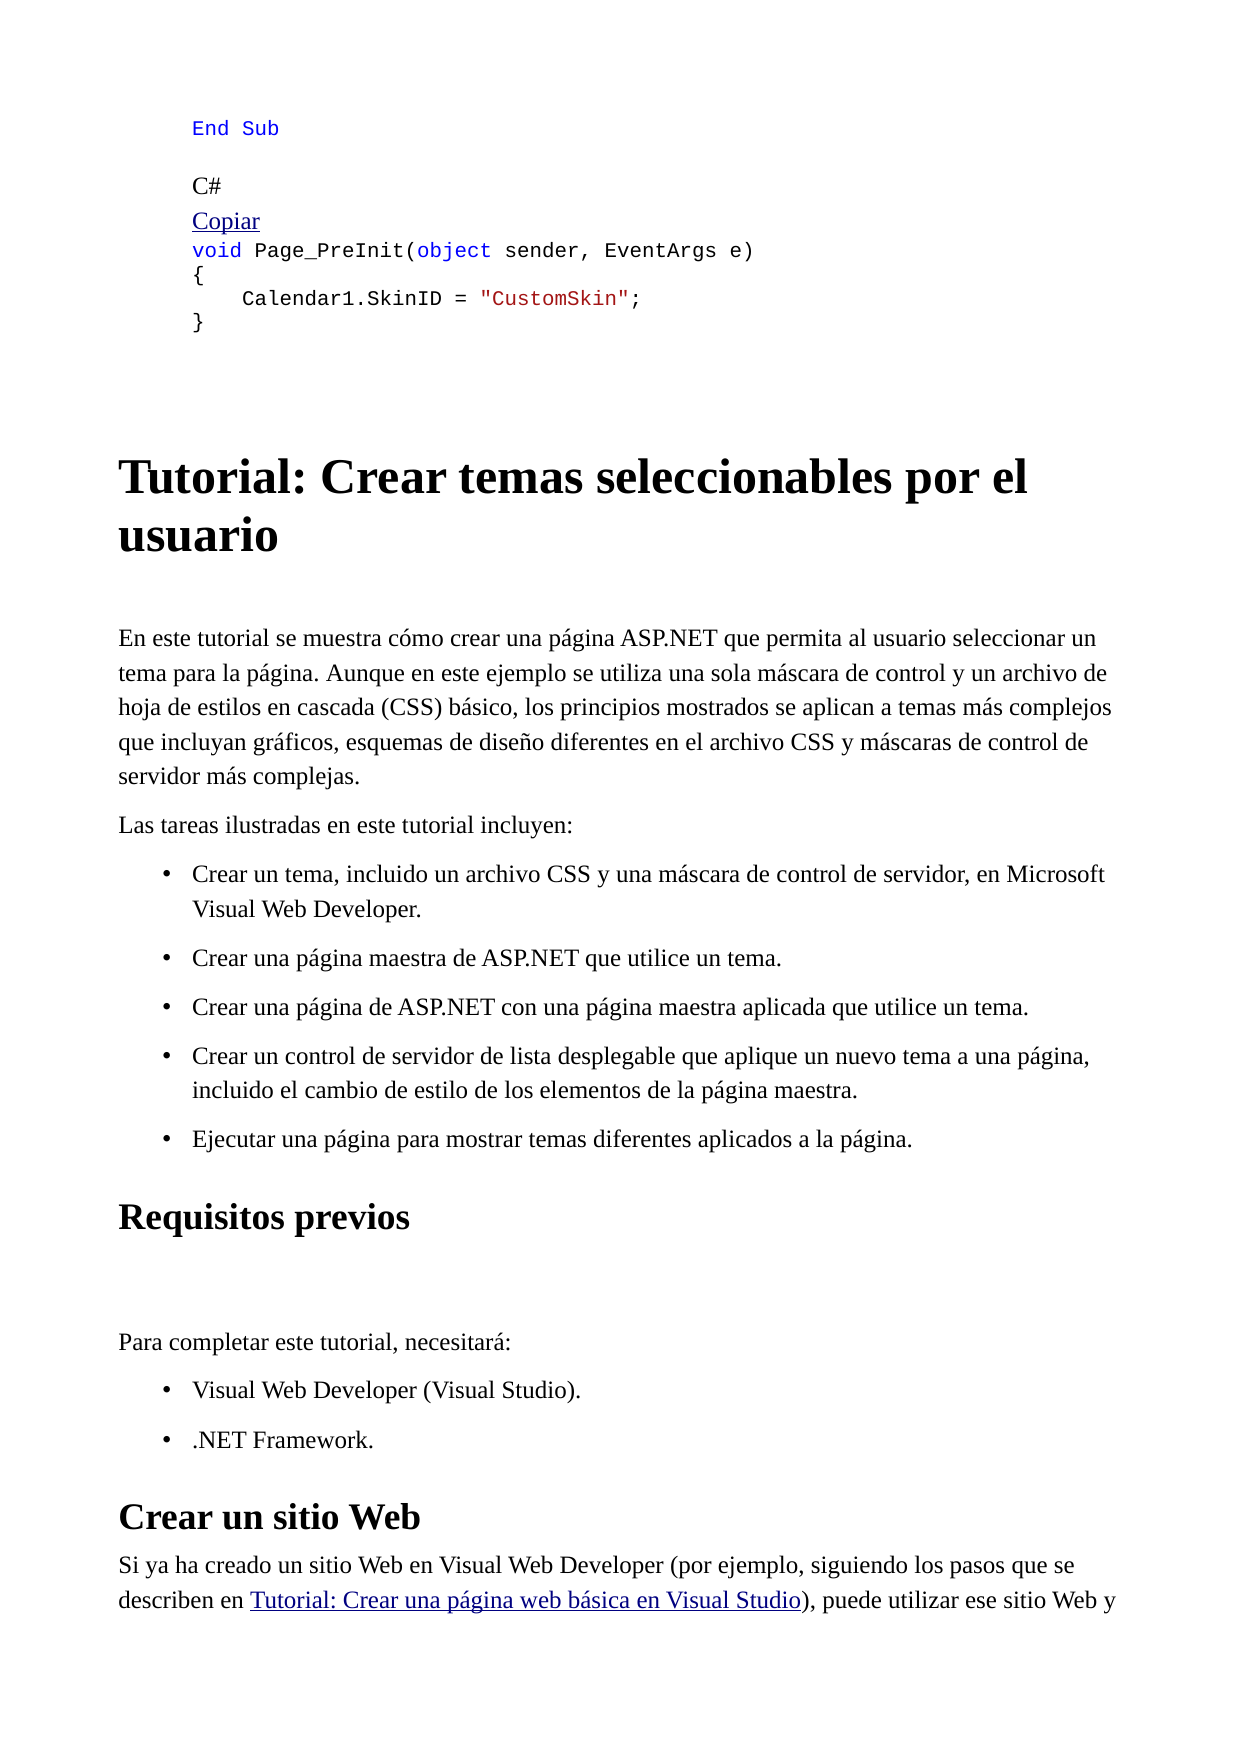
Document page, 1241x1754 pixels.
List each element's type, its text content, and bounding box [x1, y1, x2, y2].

list C# [162, 171, 1122, 200]
text Para completar este tutorial, necesitará: [118, 1327, 1122, 1355]
list void Page_PreInit(object sender, EventArgs e) [162, 240, 1122, 264]
list .NET Framework. [162, 1425, 1122, 1453]
list Crear una página maestra de ASP.NET que utilice un tema. [162, 943, 1122, 972]
text En este tutorial se muestra cómo crear una página ASP.NET que permita al usuario seleccionar un tema para la página. Aunque en este ejemplo se utiliza una sola máscara de control y un archivo de hoja de estilos en cascada (CSS) básico, los principios mostrados se aplican a temas más complejos que incluyan gráficos, esquemas de diseño diferentes en el archivo CSS y máscaras de control de servidor más complejas. [118, 623, 1122, 790]
text Las tareas ilustradas en este tutorial incluyen: [118, 810, 1122, 839]
list End Sub [162, 118, 1122, 142]
list Copiar [162, 206, 1122, 234]
list Visual Web Developer (Visual Studio). [162, 1376, 1122, 1404]
subtitle Tutorial: Crear temas seleccionables por el usuario [118, 447, 1122, 562]
list { [162, 264, 1122, 287]
list Ejecutar una página para mostrar temas diferentes aplicados a la página. [162, 1124, 1122, 1153]
text Si ya ha creado un sitio Web en Visual Web Developer (por ejemplo, siguiendo los pasos que se describen en Tutorial: Crear una página web básica en Visual Studio), puede utilizar ese sitio Web y [118, 1550, 1122, 1613]
subtitle Requisitos previos [118, 1194, 1122, 1238]
list Crear un tema, incluido un archivo CSS y una máscara de control de servidor, en Microsoft Visual Web Developer. [162, 859, 1122, 923]
list Crear una página de ASP.NET con una página maestra aplicada que utilice un tema. [162, 992, 1122, 1021]
list Crear un control de servidor de lista desplegable que aplique un nuevo tema a una página, incluido el cambio de estilo de los elementos de la página maestra. [162, 1041, 1122, 1104]
list Calendar1.SkinID = "CustomSkin"; [162, 287, 1122, 311]
subtitle Crear un sitio Web [118, 1494, 1122, 1538]
list } [162, 311, 1122, 335]
